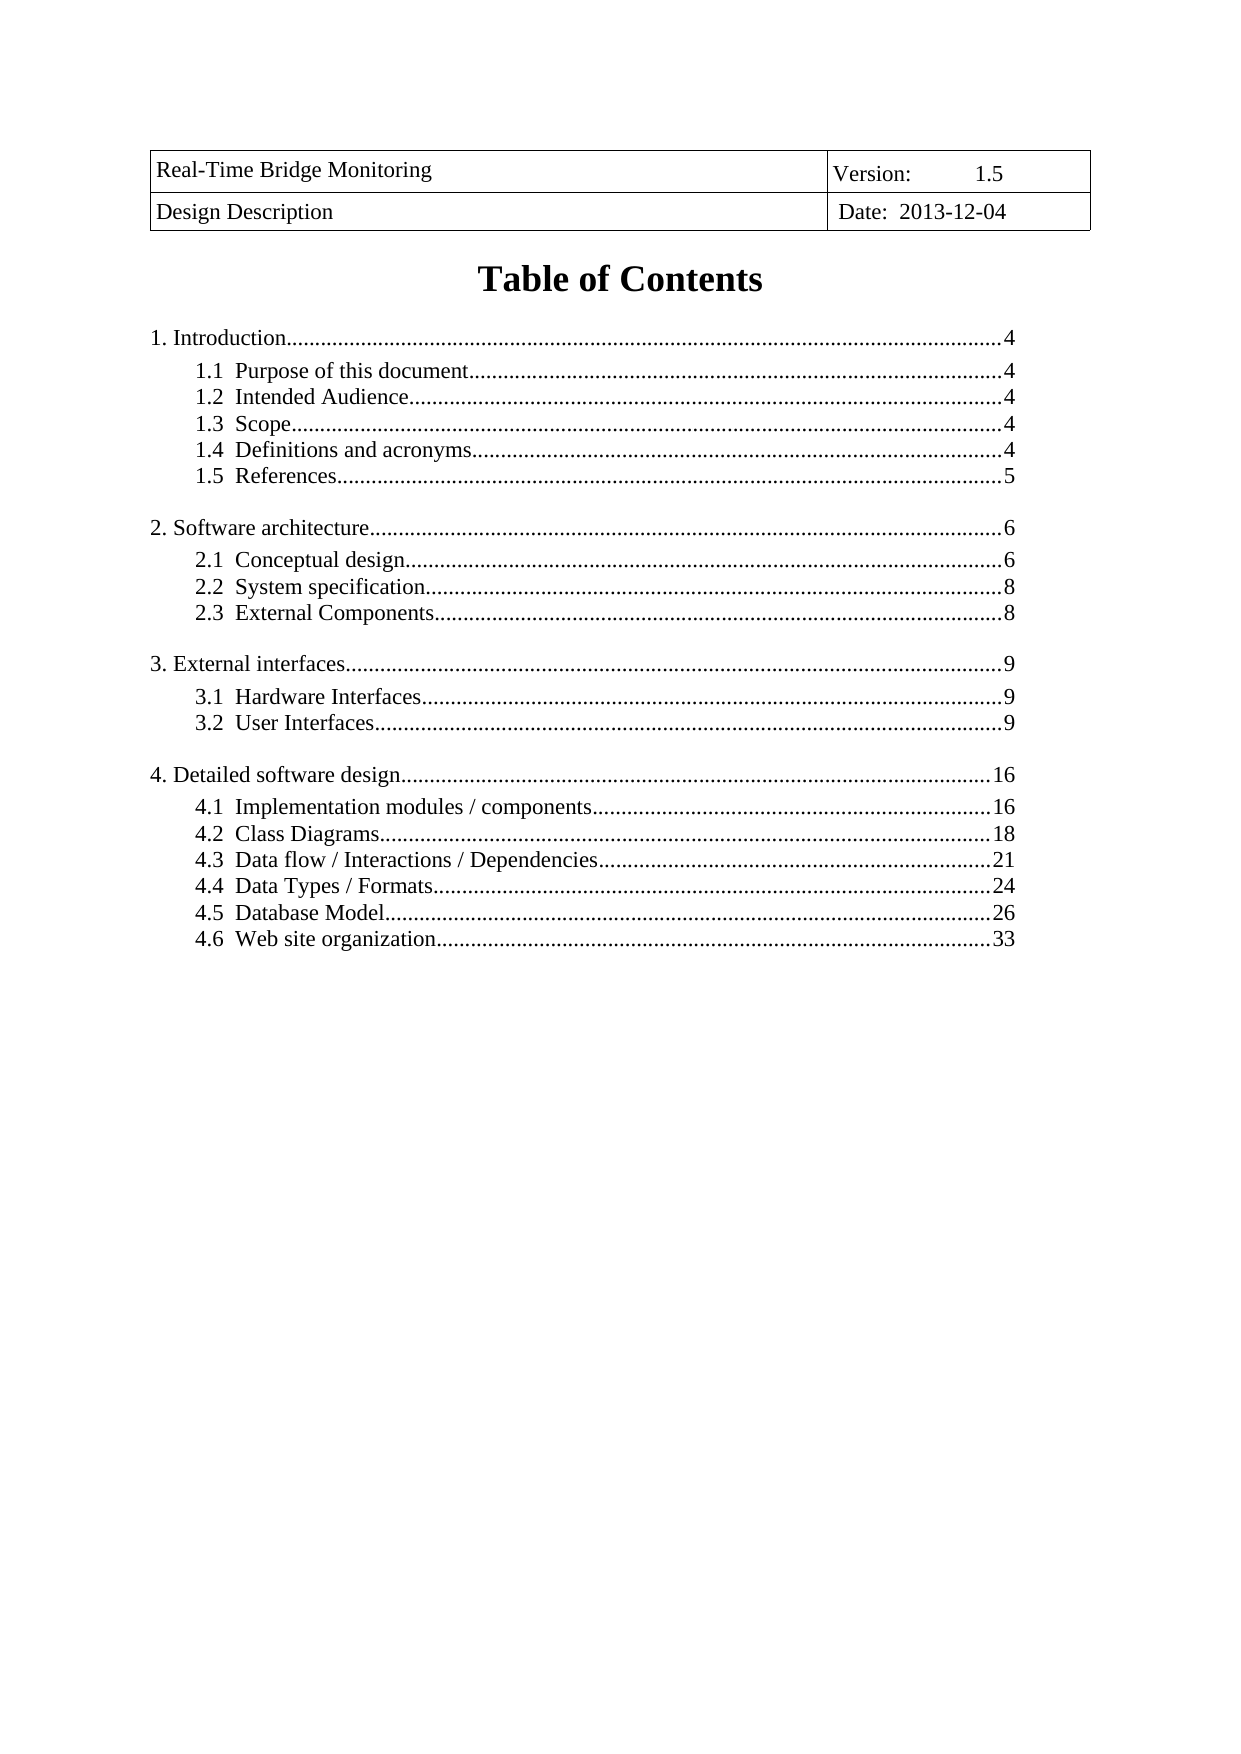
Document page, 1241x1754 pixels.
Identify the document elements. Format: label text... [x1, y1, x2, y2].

text 1.2 Intended Audience 4 [195, 383, 1015, 410]
text 4.1 Implementation modules / components 16 [195, 793, 1015, 820]
text 2.3 External Components 8 [195, 599, 1015, 626]
text 1. Introduction 4 [150, 324, 1015, 351]
title Table of Contents [150, 256, 1090, 299]
text 3.1 Hardware Interfaces 9 [195, 683, 1015, 709]
text 4.3 Data flow / Interactions / Dependencies 21 [195, 846, 1015, 872]
text 1.3 Scope 4 [195, 410, 1015, 436]
text 2. Software architecture 6 [150, 514, 1015, 540]
text 3.2 User Interfaces 9 [195, 709, 1015, 736]
text 2.2 System specification 8 [195, 573, 1015, 599]
text 4.5 Database Model 26 [195, 899, 1015, 925]
text 2.1 Conceptual design 6 [195, 546, 1015, 573]
text 3. External interfaces 9 [150, 651, 1015, 677]
text 1.1 Purpose of this document 4 [195, 357, 1015, 383]
text 4.6 Web site organization 33 [195, 925, 1015, 952]
text 4.2 Class Diagrams 18 [195, 820, 1015, 846]
text 1.5 References 5 [195, 462, 1015, 489]
text 4. Detailed software design 16 [150, 761, 1015, 787]
text 4.4 Data Types / Formats 24 [195, 872, 1015, 899]
text 1.4 Definitions and acronyms 4 [195, 436, 1015, 462]
